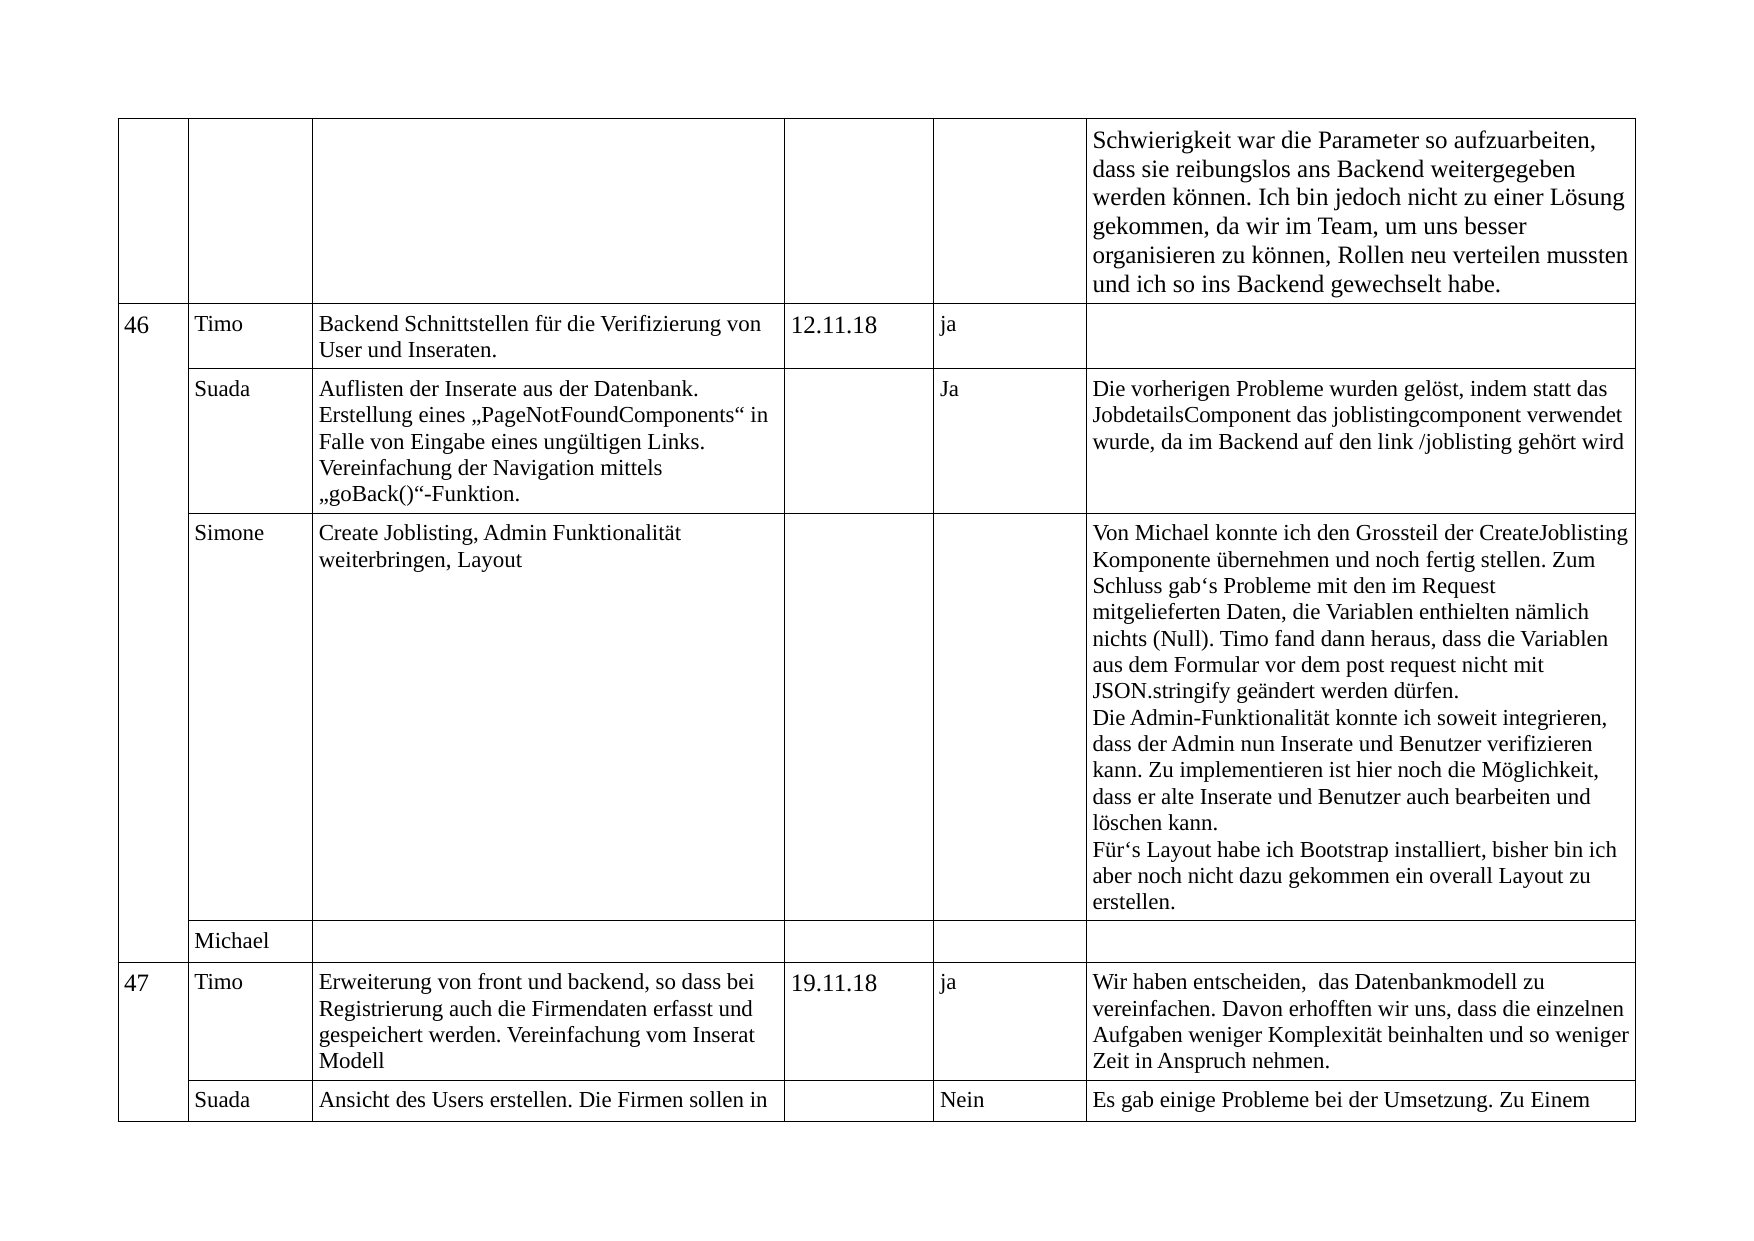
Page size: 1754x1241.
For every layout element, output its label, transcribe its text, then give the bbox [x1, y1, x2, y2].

table_cell [189, 119, 312, 303]
table_cell Suada [189, 369, 312, 513]
table_cell 19.11.18 [785, 963, 933, 1079]
table_cell Die vorherigen Probleme wurden gelöst, indem statt das JobdetailsComponent das joblistingcomponent verwendet wurde, da im Backend auf den link /joblisting gehört wird [1087, 369, 1635, 513]
table_cell [785, 1081, 933, 1121]
table_cell Erweiterung von front und backend, so dass bei Registrierung auch die Firmendaten erfasst und gespeichert werden. Vereinfachung vom Inserat Modell [313, 963, 784, 1079]
table_cell Schwierigkeit war die Parameter so aufzuarbeiten, dass sie reibungslos ans Backend weitergegeben werden können. Ich bin jedoch nicht zu einer Lösung gekommen, da wir im Team, um uns besser organisieren zu können, Rollen neu verteilen mussten und ich so ins Backend gewechselt habe. [1087, 119, 1635, 303]
table_cell Wir haben entscheiden, das Datenbankmodell zu vereinfachen. Davon erhofften wir uns, dass die einzelnen Aufgaben weniger Komplexität beinhalten und so weniger Zeit in Anspruch nehmen. [1087, 963, 1635, 1079]
table_cell [1087, 304, 1635, 368]
table_cell Nein [934, 1081, 1086, 1121]
table_cell [1087, 921, 1635, 962]
table_cell Auflisten der Inserate aus der Datenbank. Erstellung eines „PageNotFoundComponents“ in Falle von Eingabe eines ungültigen Links. Vereinfachung der Navigation mittels „goBack()“-Funktion. [313, 369, 784, 513]
table_cell Timo [189, 963, 312, 1079]
table_cell [934, 921, 1086, 962]
table_cell Ja [934, 369, 1086, 513]
table_cell Es gab einige Probleme bei der Umsetzung. Zu Einem [1087, 1081, 1635, 1121]
table_cell ja [934, 963, 1086, 1079]
table_cell [785, 514, 933, 920]
table_cell Suada [189, 1081, 312, 1121]
table_cell Michael [189, 921, 312, 962]
table_cell [313, 921, 784, 962]
table_cell 47 [119, 963, 188, 1121]
table_cell [119, 119, 188, 303]
table_cell 12.11.18 [785, 304, 933, 368]
table_cell Create Joblisting, Admin Funktionalität weiterbringen, Layout [313, 514, 784, 920]
table_cell [785, 369, 933, 513]
table_cell Simone [189, 514, 312, 920]
table_cell [313, 119, 784, 303]
table_cell 46 [119, 304, 188, 962]
table_cell [785, 119, 933, 303]
table_cell Timo [189, 304, 312, 368]
table_cell Backend Schnittstellen für die Verifizierung von User und Inseraten. [313, 304, 784, 368]
table_cell [934, 514, 1086, 920]
table_cell [785, 921, 933, 962]
table_cell ja [934, 304, 1086, 368]
table_cell Ansicht des Users erstellen. Die Firmen sollen in [313, 1081, 784, 1121]
table_cell [934, 119, 1086, 303]
table_cell Von Michael konnte ich den Grossteil der CreateJoblisting Komponente übernehmen und noch fertig stellen. Zum Schluss gab‘s Probleme mit den im Request mitgelieferten Daten, die Variablen enthielten nämlich nichts (Null). Timo fand dann heraus, dass die Variablen aus dem Formular vor dem post request nicht mit JSON.stringify geändert werden dürfen. Die Admin-Funktionalität konnte ich soweit integrieren, dass der Admin nun Inserate und Benutzer verifizieren kann. Zu implementieren ist hier noch die Möglichkeit, dass er alte Inserate und Benutzer auch bearbeiten und löschen kann. Für‘s Layout habe ich Bootstrap installiert, bisher bin ich aber noch nicht dazu gekommen ein overall Layout zu erstellen. [1087, 514, 1635, 920]
